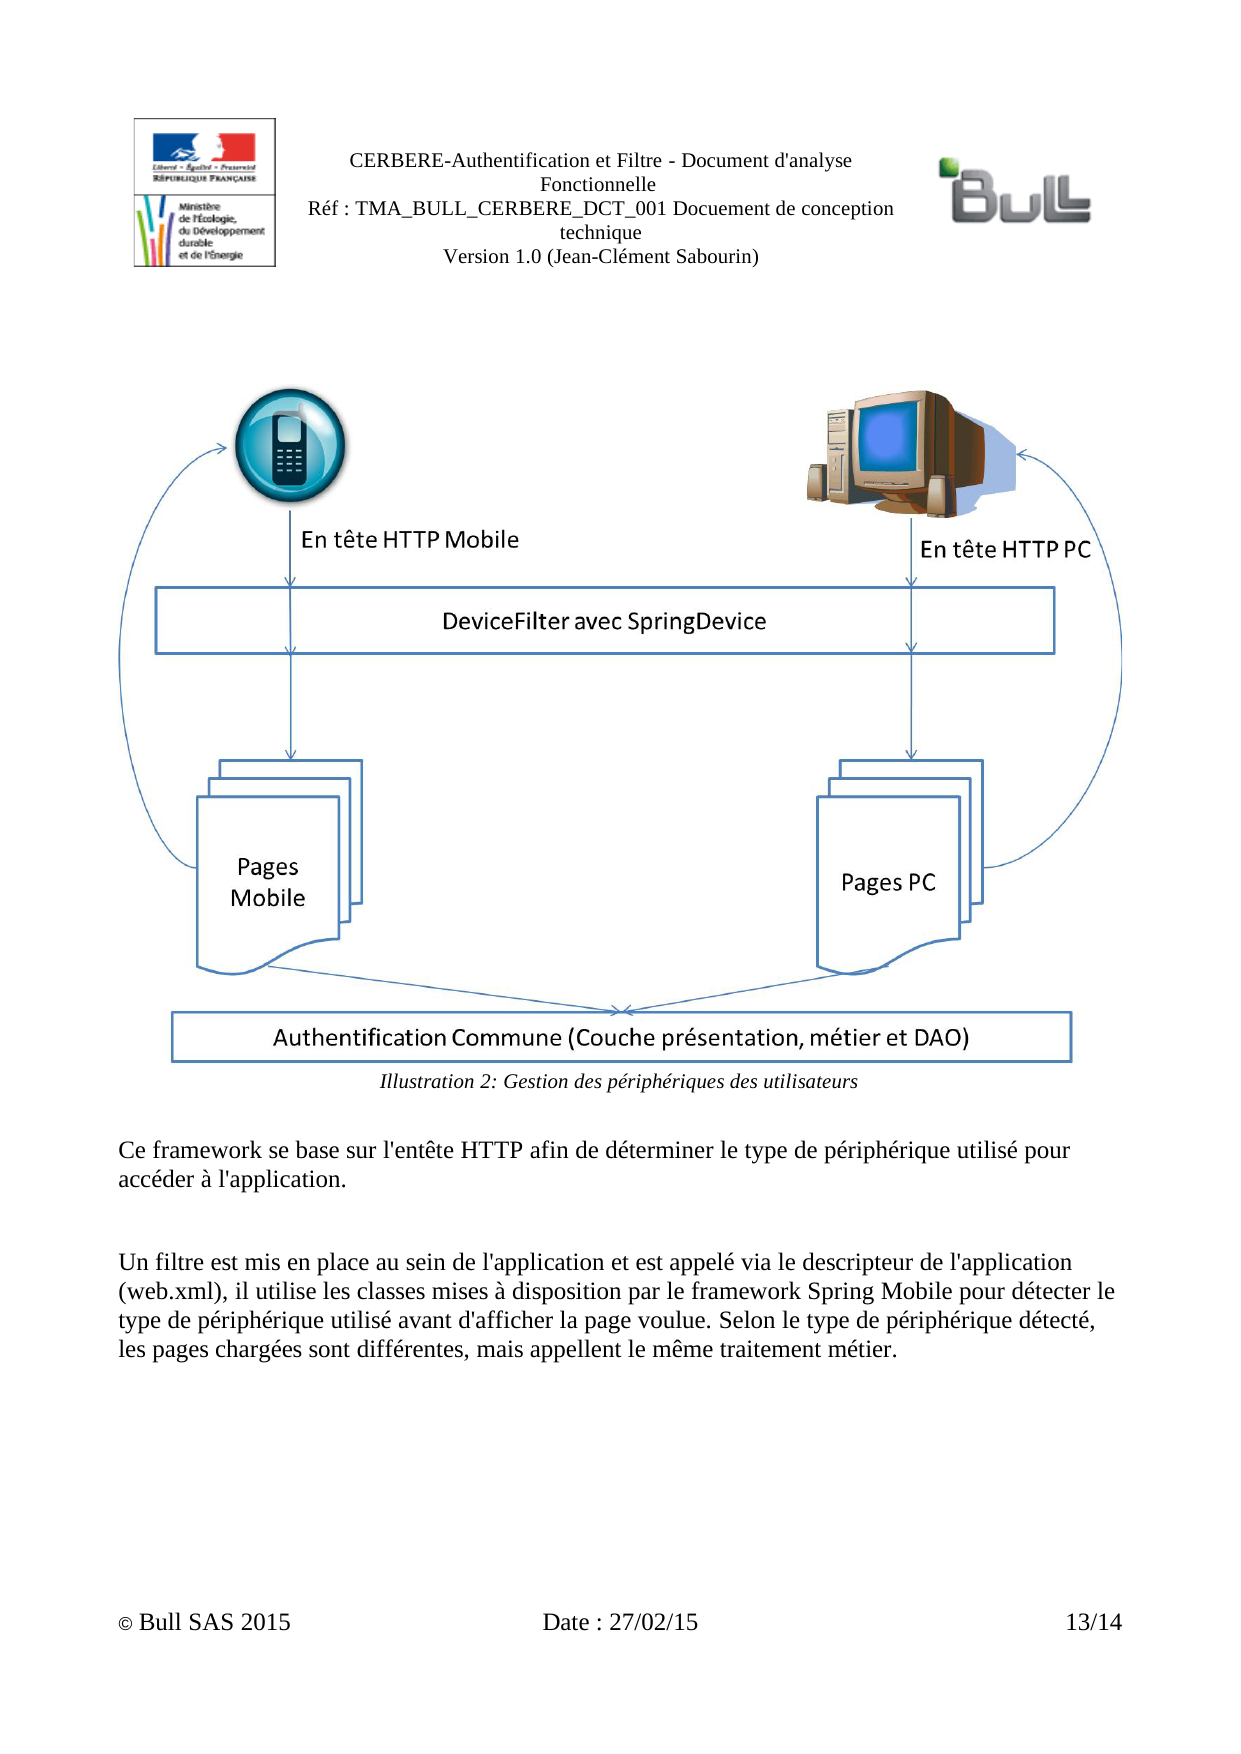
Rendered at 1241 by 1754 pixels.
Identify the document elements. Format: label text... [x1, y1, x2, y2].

text Ce framework se base sur l'entête HTTP afin de déterminer le type de périphérique utilisé pour accéder à l'application. [118, 1135, 1122, 1193]
picture [133, 118, 276, 267]
picture [932, 150, 1100, 232]
picture [118, 384, 1123, 1069]
text Un filtre est mis en place au sein de l'application et est appelé via le descripteur de l'application (web.xml), il utilise les classes mises à disposition par le framework Spring Mobile pour détecter le type de périphérique utilisé avant d'afficher la page voulue. Selon le type de périphérique détecté, les pages chargées sont différentes, mais appellent le même traitement métier. [118, 1247, 1122, 1363]
text Illustration 2: Gestion des périphériques des utilisateurs [118, 1069, 1122, 1093]
